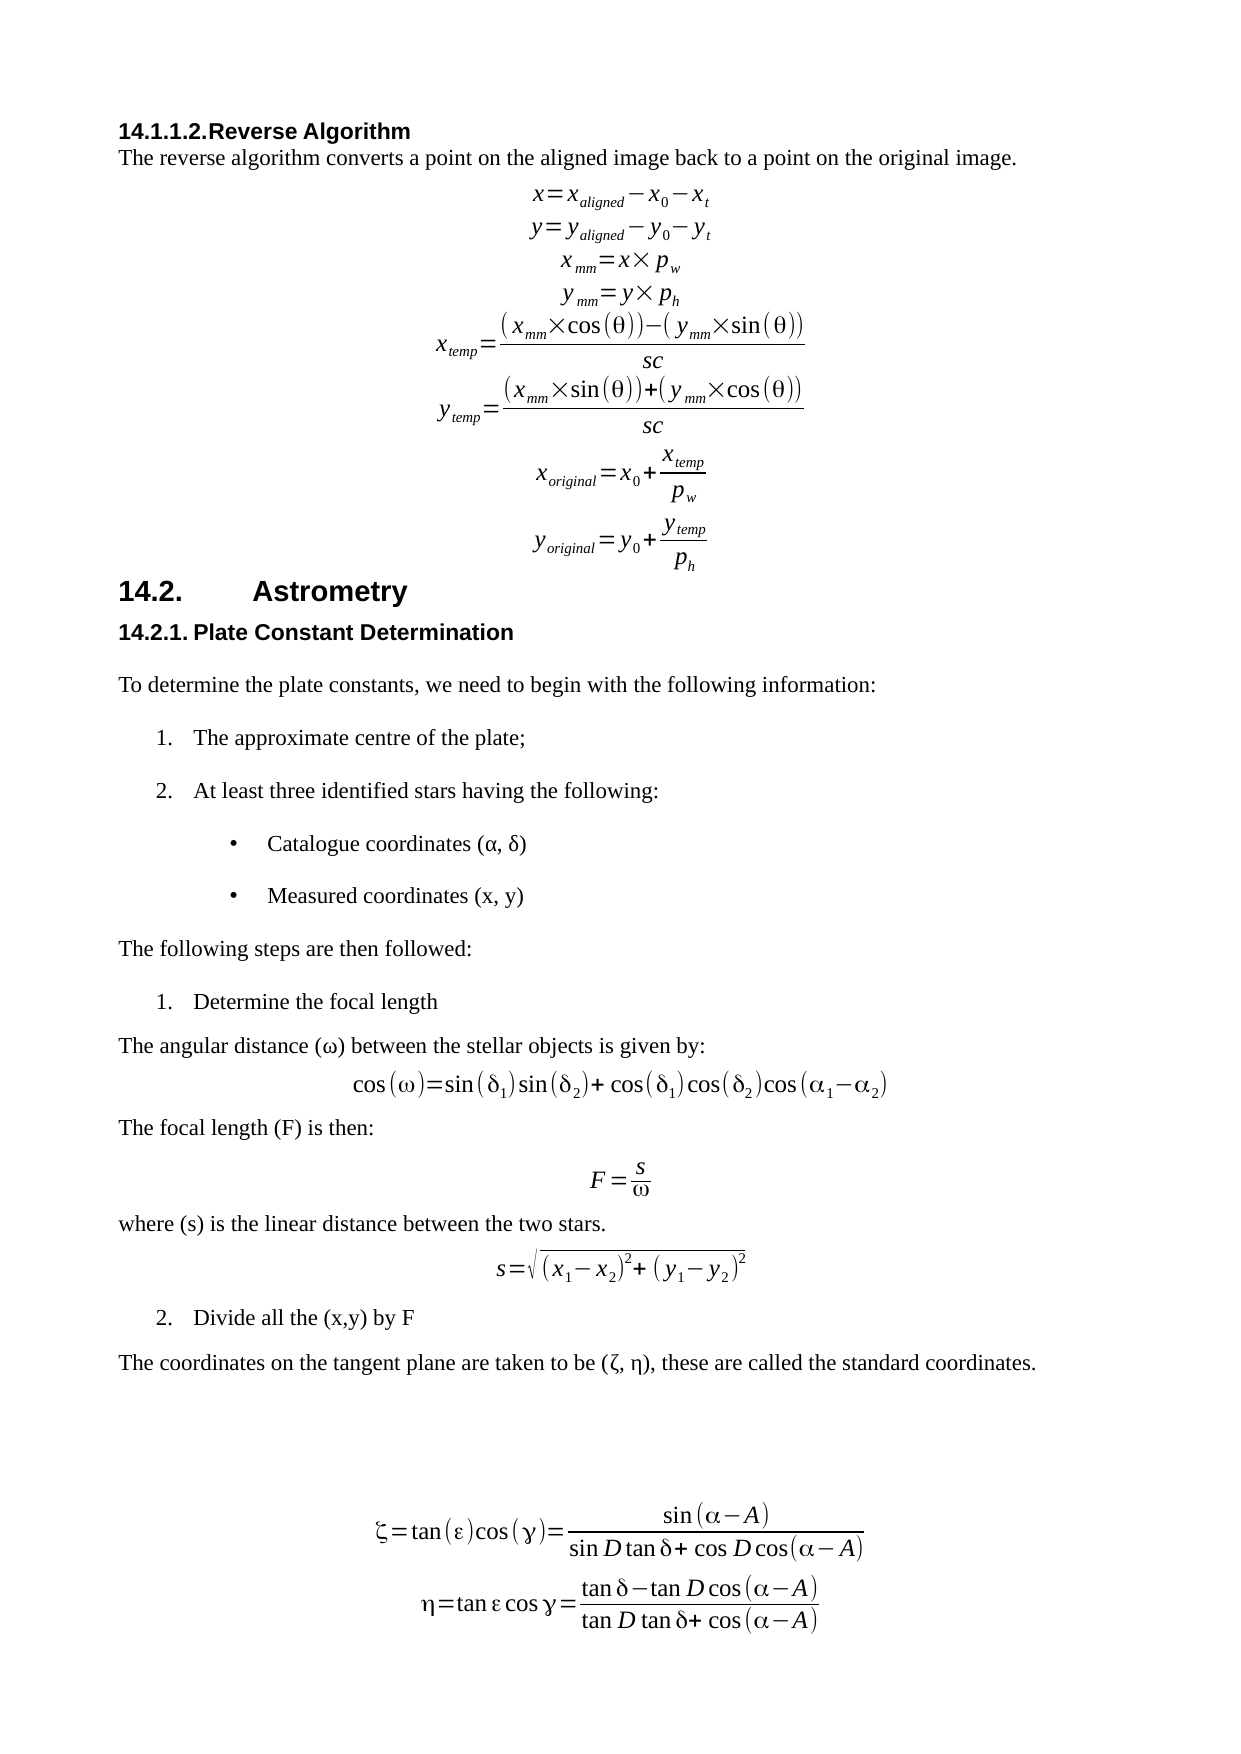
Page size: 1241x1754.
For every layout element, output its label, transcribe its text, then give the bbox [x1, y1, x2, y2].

list Catalogue coordinates (α, δ) [229, 816, 1122, 856]
list Determine the focal length [156, 974, 1122, 1014]
text The following steps are then followed: [118, 921, 1122, 961]
text The focal length (F) is then: [118, 1114, 1122, 1140]
subtitle Plate Constant Determination [118, 619, 1122, 646]
text The coordinates on the tangent plane are taken to be (ζ, η), these are called the standard coordinates. [118, 1349, 1122, 1375]
subtitle Astrometry [118, 195, 1122, 607]
list The approximate centre of the plate; [156, 710, 1122, 751]
list Measured coordinates (x, y) [229, 868, 1122, 909]
text To determine the plate constants, we need to begin with the following information: [118, 646, 1122, 698]
text The angular distance (ω) between the stellar objects is given by: [118, 1033, 1122, 1059]
text where (s) is the linear distance between the two stars. [118, 1210, 1122, 1236]
subtitle Reverse Algorithm [118, 118, 1122, 144]
list Divide all the (x,y) by F [156, 1291, 1122, 1330]
list At least three identified stars having the following: [156, 763, 1122, 803]
text The reverse algorithm converts a point on the aligned image back to a point on the original image. [118, 144, 1122, 171]
